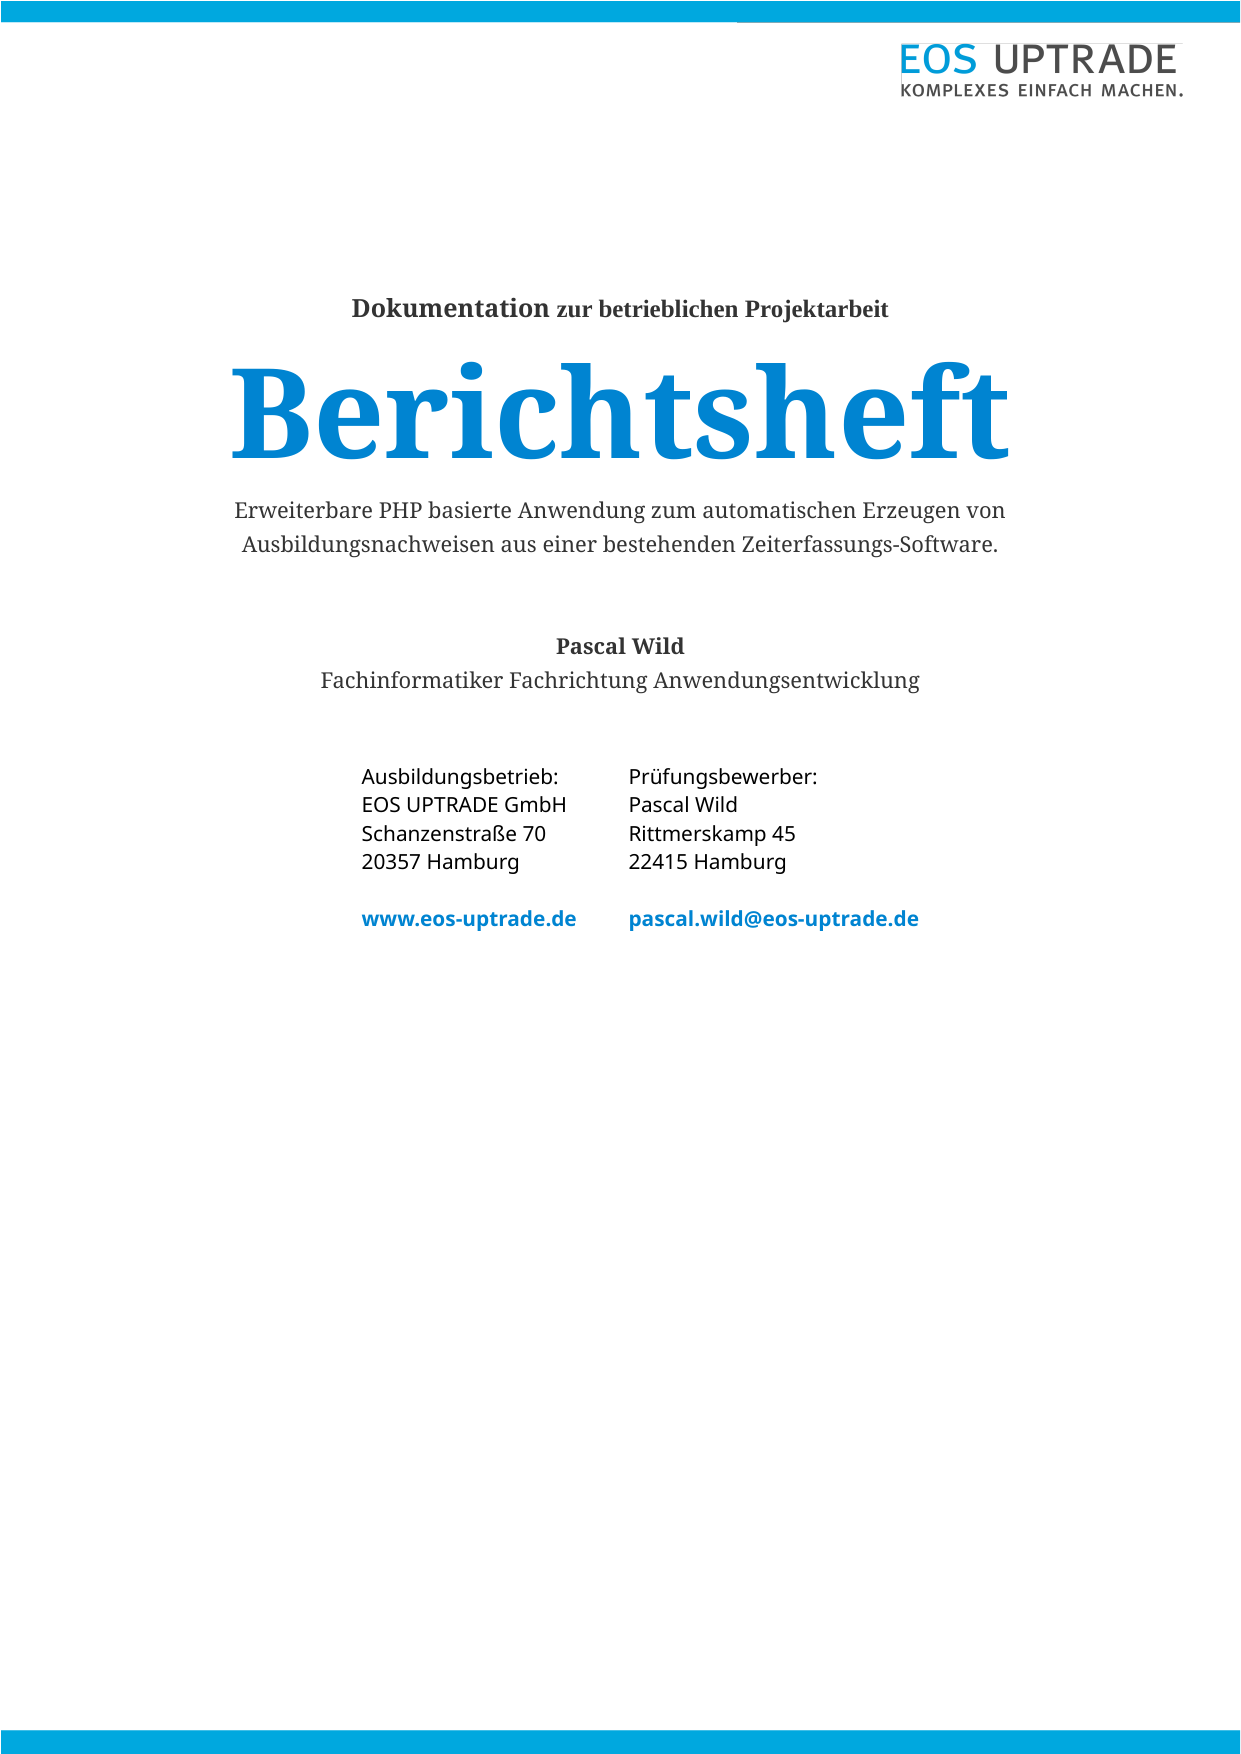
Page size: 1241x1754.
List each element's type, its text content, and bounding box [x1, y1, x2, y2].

picture [1, 23, 1240, 1730]
text Fachinformatiker Fachrichtung Anwendungsentwicklung [118, 665, 1122, 695]
text Berichtsheft [118, 325, 1122, 495]
text Pascal Wild [118, 631, 1122, 661]
text Dokumentation zur betrieblichen Projektarbeit [118, 291, 1122, 325]
text Erweiterbare PHP basierte Anwendung zum automatischen Erzeugen von Ausbildungsnachweisen aus einer bestehenden Zeiterfassungs-Software. [118, 495, 1122, 559]
table_header Prüfungsbewerber: Pascal Wild Rittmerskamp 45 22415 Hamburg pascal.wild@eos-uptrade.de [623, 756, 951, 938]
table_header Ausbildungsbetrieb: EOS UPTRADE GmbH Schanzenstraße 70 20357 Hamburg www.eos-uptrade.de [356, 756, 622, 938]
